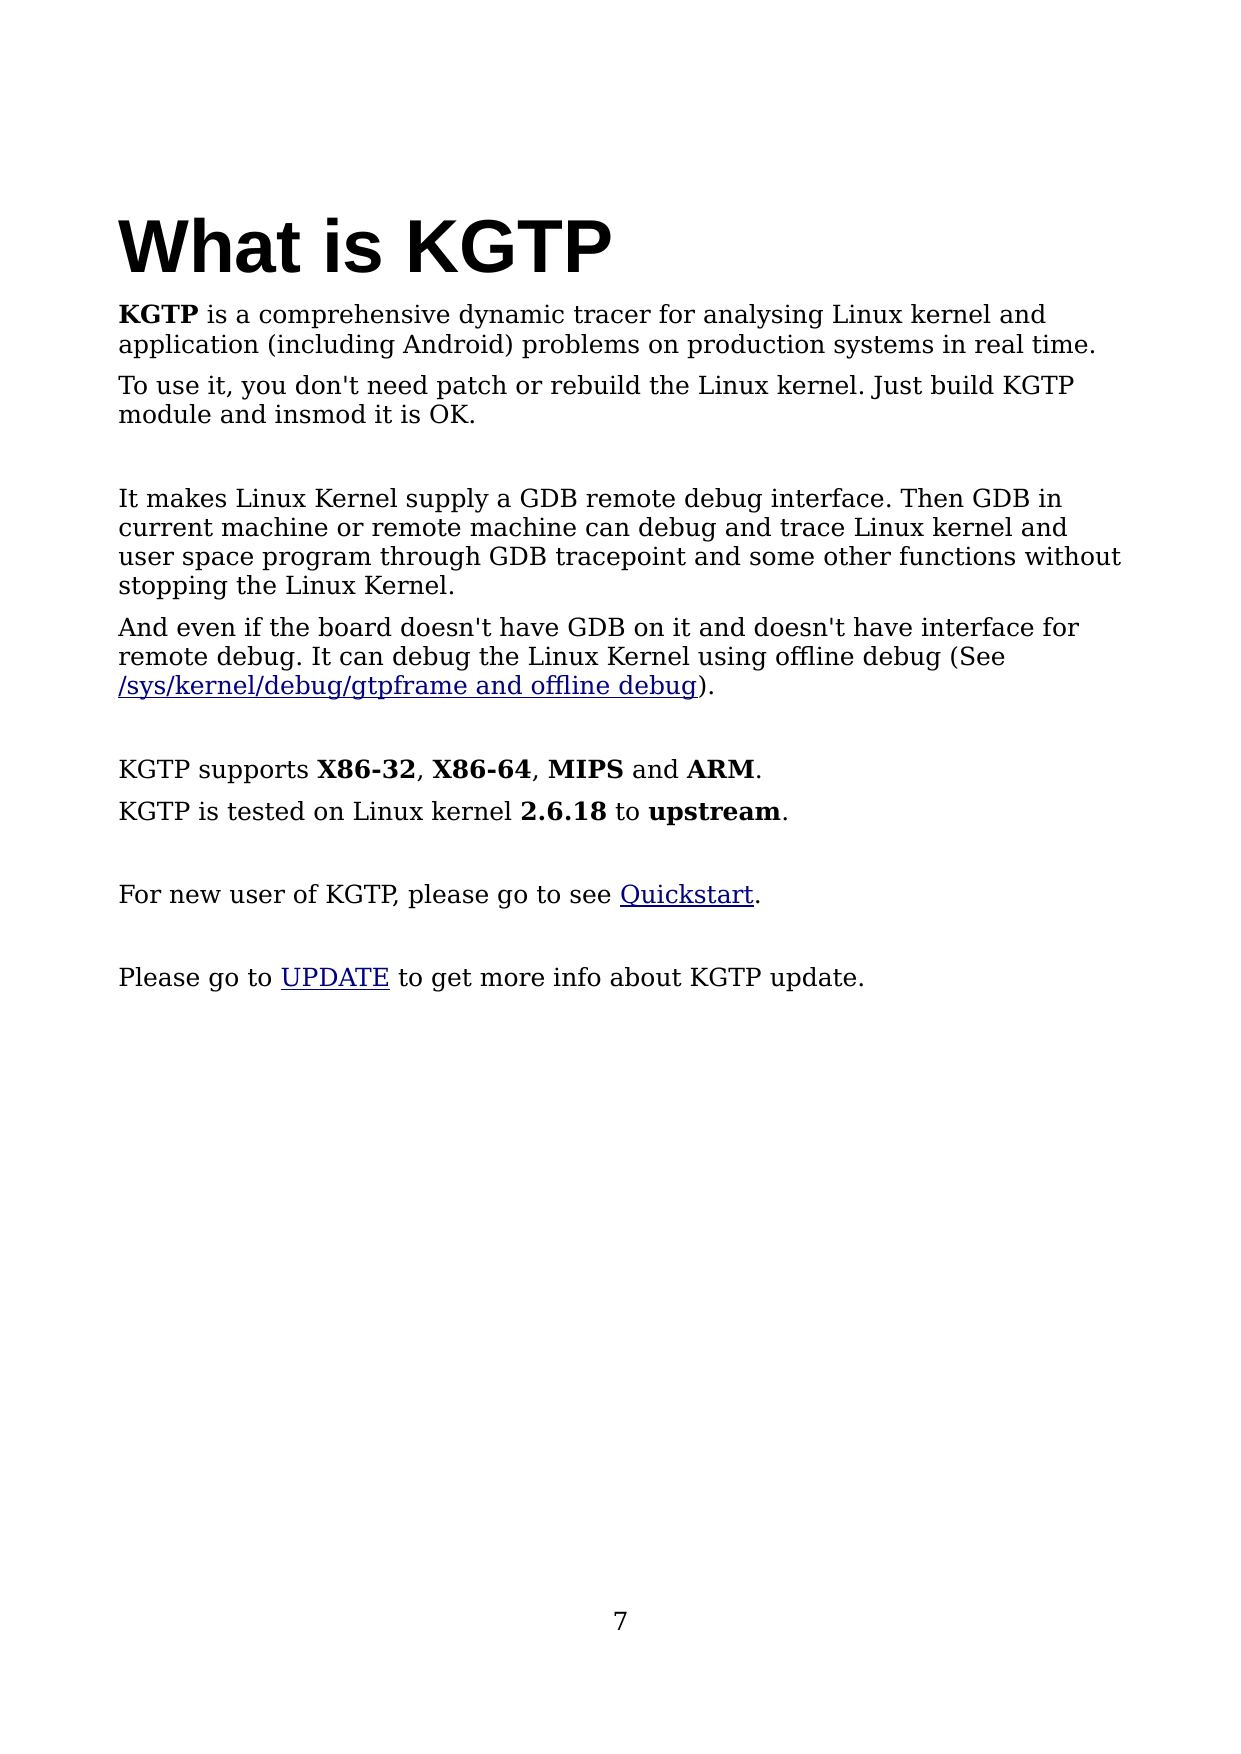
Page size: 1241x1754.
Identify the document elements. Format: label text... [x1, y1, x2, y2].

text KGTP is tested on Linux kernel 2.6.18 to upstream. [118, 797, 1122, 826]
text KGTP supports X86-32, X86-64, MIPS and ARM. [118, 755, 1122, 784]
text KGTP is a comprehensive dynamic tracer for analysing Linux kernel and application (including Android) problems on production systems in real time. [118, 301, 1122, 359]
text It makes Linux Kernel supply a GDB remote debug interface. Then GDB in current machine or remote machine can debug and trace Linux kernel and user space program through GDB tracepoint and some other functions without stopping the Linux Kernel. [118, 484, 1122, 601]
text Please go to UPDATE to get more info about KGTP update. [118, 964, 1122, 993]
text And even if the board doesn't have GDB on it and doesn't have interface for remote debug. It can debug the Linux Kernel using offline debug (See /sys/kernel/debug/gtpframe and offline debug). [118, 613, 1122, 701]
text To use it, you don't need patch or rebuild the Linux kernel. Just build KGTP module and insmod it is OK. [118, 372, 1122, 430]
subtitle What is KGTP [118, 202, 1122, 288]
text For new user of KGTP, please go to see Quickstart. [118, 880, 1122, 909]
